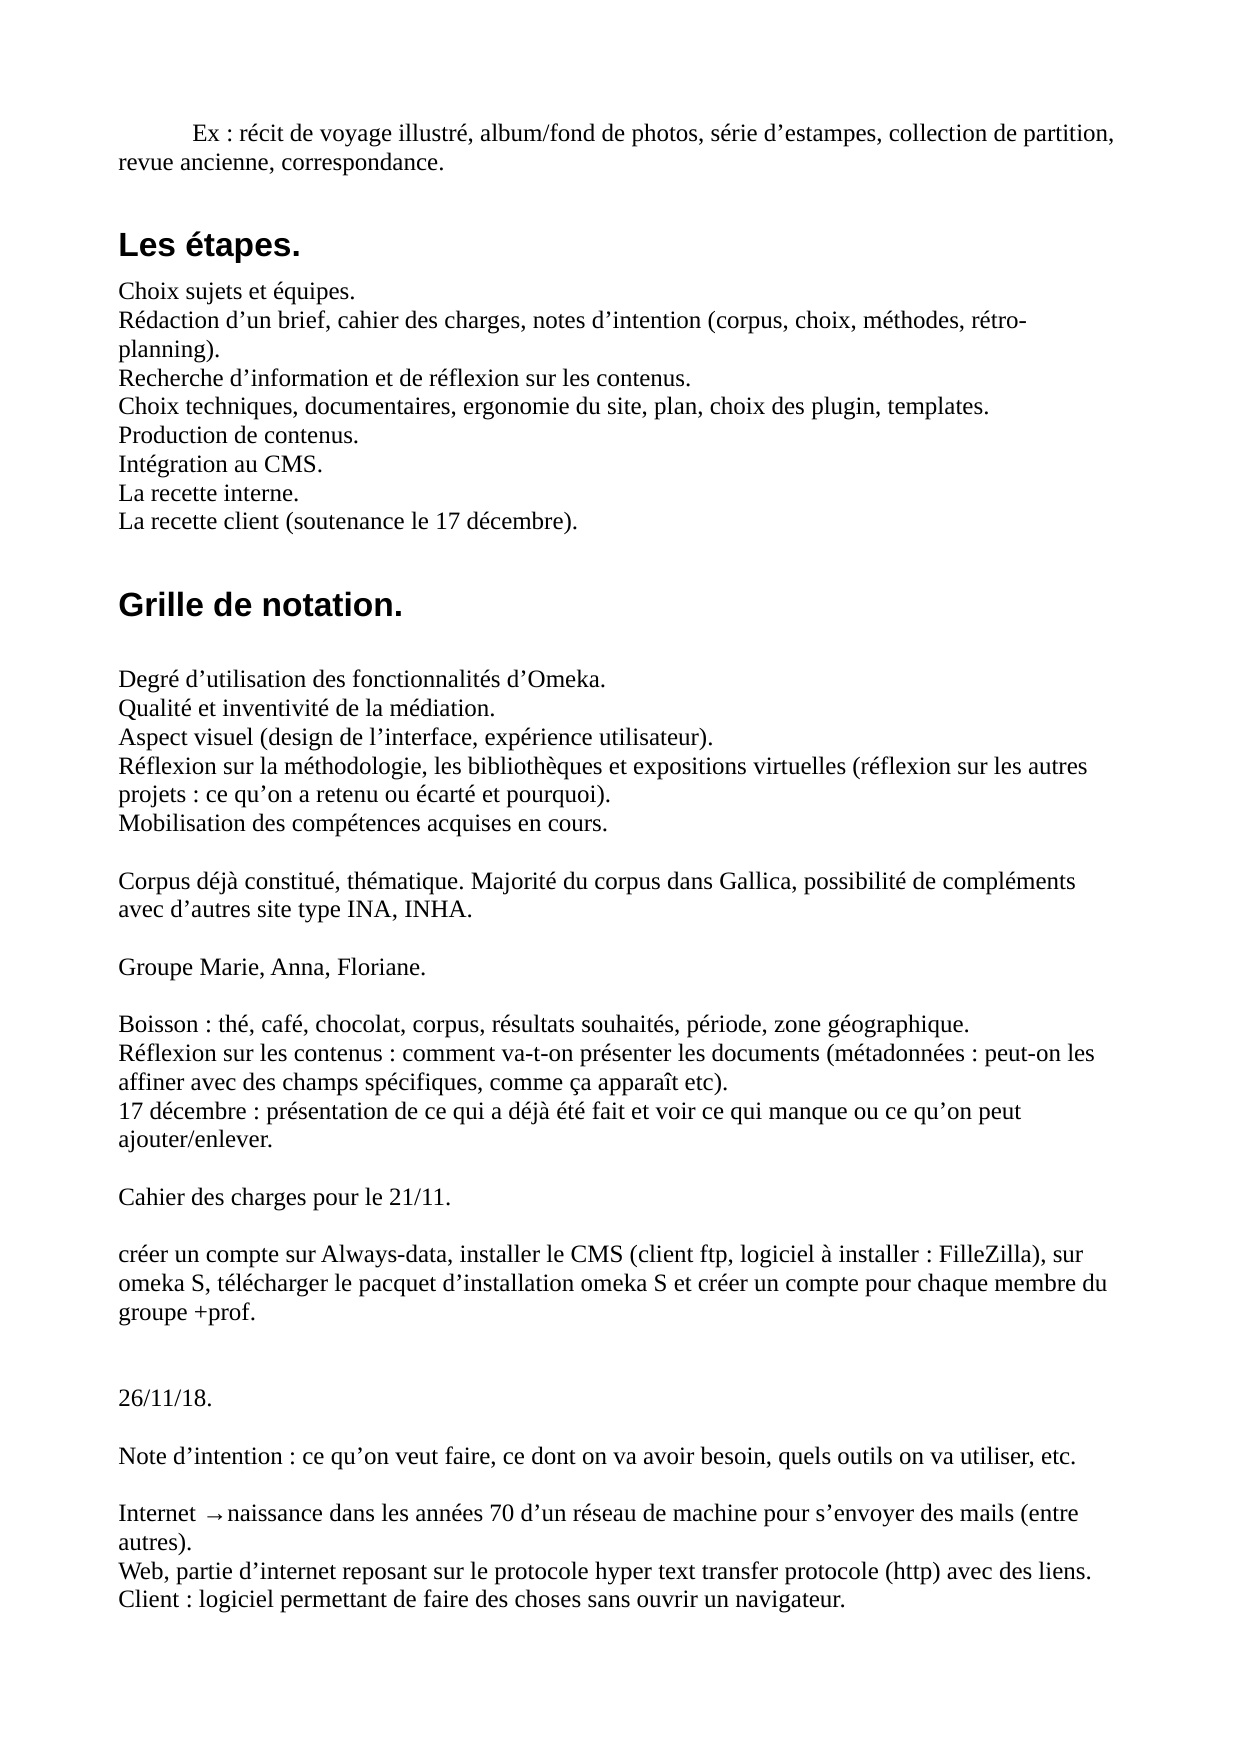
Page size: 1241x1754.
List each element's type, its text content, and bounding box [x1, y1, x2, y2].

text Cahier des charges pour le 21/11. [118, 1182, 1122, 1211]
text Web, partie d’internet reposant sur le protocole hyper text transfer protocole (http) avec des liens. [118, 1556, 1122, 1584]
subtitle Grille de notation. [118, 585, 1122, 623]
text Réflexion sur les contenus : comment va-t-on présenter les documents (métadonnées : peut-on les affiner avec des champs spécifiques, comme ça apparaît etc). [118, 1038, 1122, 1096]
text Corpus déjà constitué, thématique. Majorité du corpus dans Gallica, possibilité de compléments avec d’autres site type INA, INHA. [118, 866, 1122, 923]
text Choix sujets et équipes. [118, 276, 1122, 305]
text créer un compte sur Always-data, installer le CMS (client ftp, logiciel à installer : FilleZilla), sur omeka S, télécharger le pacquet d’installation omeka S et créer un compte pour chaque membre du groupe +prof. [118, 1239, 1122, 1326]
text Ex : récit de voyage illustré, album/fond de photos, série d’estampes, collection de partition, revue ancienne, correspondance. [118, 118, 1122, 176]
text Qualité et inventivité de la médiation. [118, 693, 1122, 722]
text Production de contenus. [118, 420, 1122, 449]
text Mobilisation des compétences acquises en cours. [118, 808, 1122, 837]
text La recette client (soutenance le 17 décembre). [118, 506, 1122, 535]
text Note d’intention : ce qu’on veut faire, ce dont on va avoir besoin, quels outils on va utiliser, etc. [118, 1441, 1122, 1469]
text 17 décembre : présentation de ce qui a déjà été fait et voir ce qui manque ou ce qu’on peut ajouter/enlever. [118, 1096, 1122, 1153]
text Rédaction d’un brief, cahier des charges, notes d’intention (corpus, choix, méthodes, rétro-planning). [118, 305, 1122, 363]
text 26/11/18. [118, 1383, 1122, 1412]
text Recherche d’information et de réflexion sur les contenus. [118, 363, 1122, 391]
text Internet →naissance dans les années 70 d’un réseau de machine pour s’envoyer des mails (entre autres). [118, 1498, 1122, 1556]
subtitle Les étapes. [118, 225, 1122, 264]
text Client : logiciel permettant de faire des choses sans ouvrir un navigateur. [118, 1584, 1122, 1613]
text La recette interne. [118, 478, 1122, 506]
text Aspect visuel (design de l’interface, expérience utilisateur). [118, 722, 1122, 751]
text Boisson : thé, café, chocolat, corpus, résultats souhaités, période, zone géographique. [118, 1009, 1122, 1038]
text Choix techniques, documentaires, ergonomie du site, plan, choix des plugin, templates. [118, 391, 1122, 420]
text Degré d’utilisation des fonctionnalités d’Omeka. [118, 664, 1122, 693]
text Réflexion sur la méthodologie, les bibliothèques et expositions virtuelles (réflexion sur les autres projets : ce qu’on a retenu ou écarté et pourquoi). [118, 751, 1122, 808]
text Intégration au CMS. [118, 449, 1122, 478]
text Groupe Marie, Anna, Floriane. [118, 952, 1122, 981]
